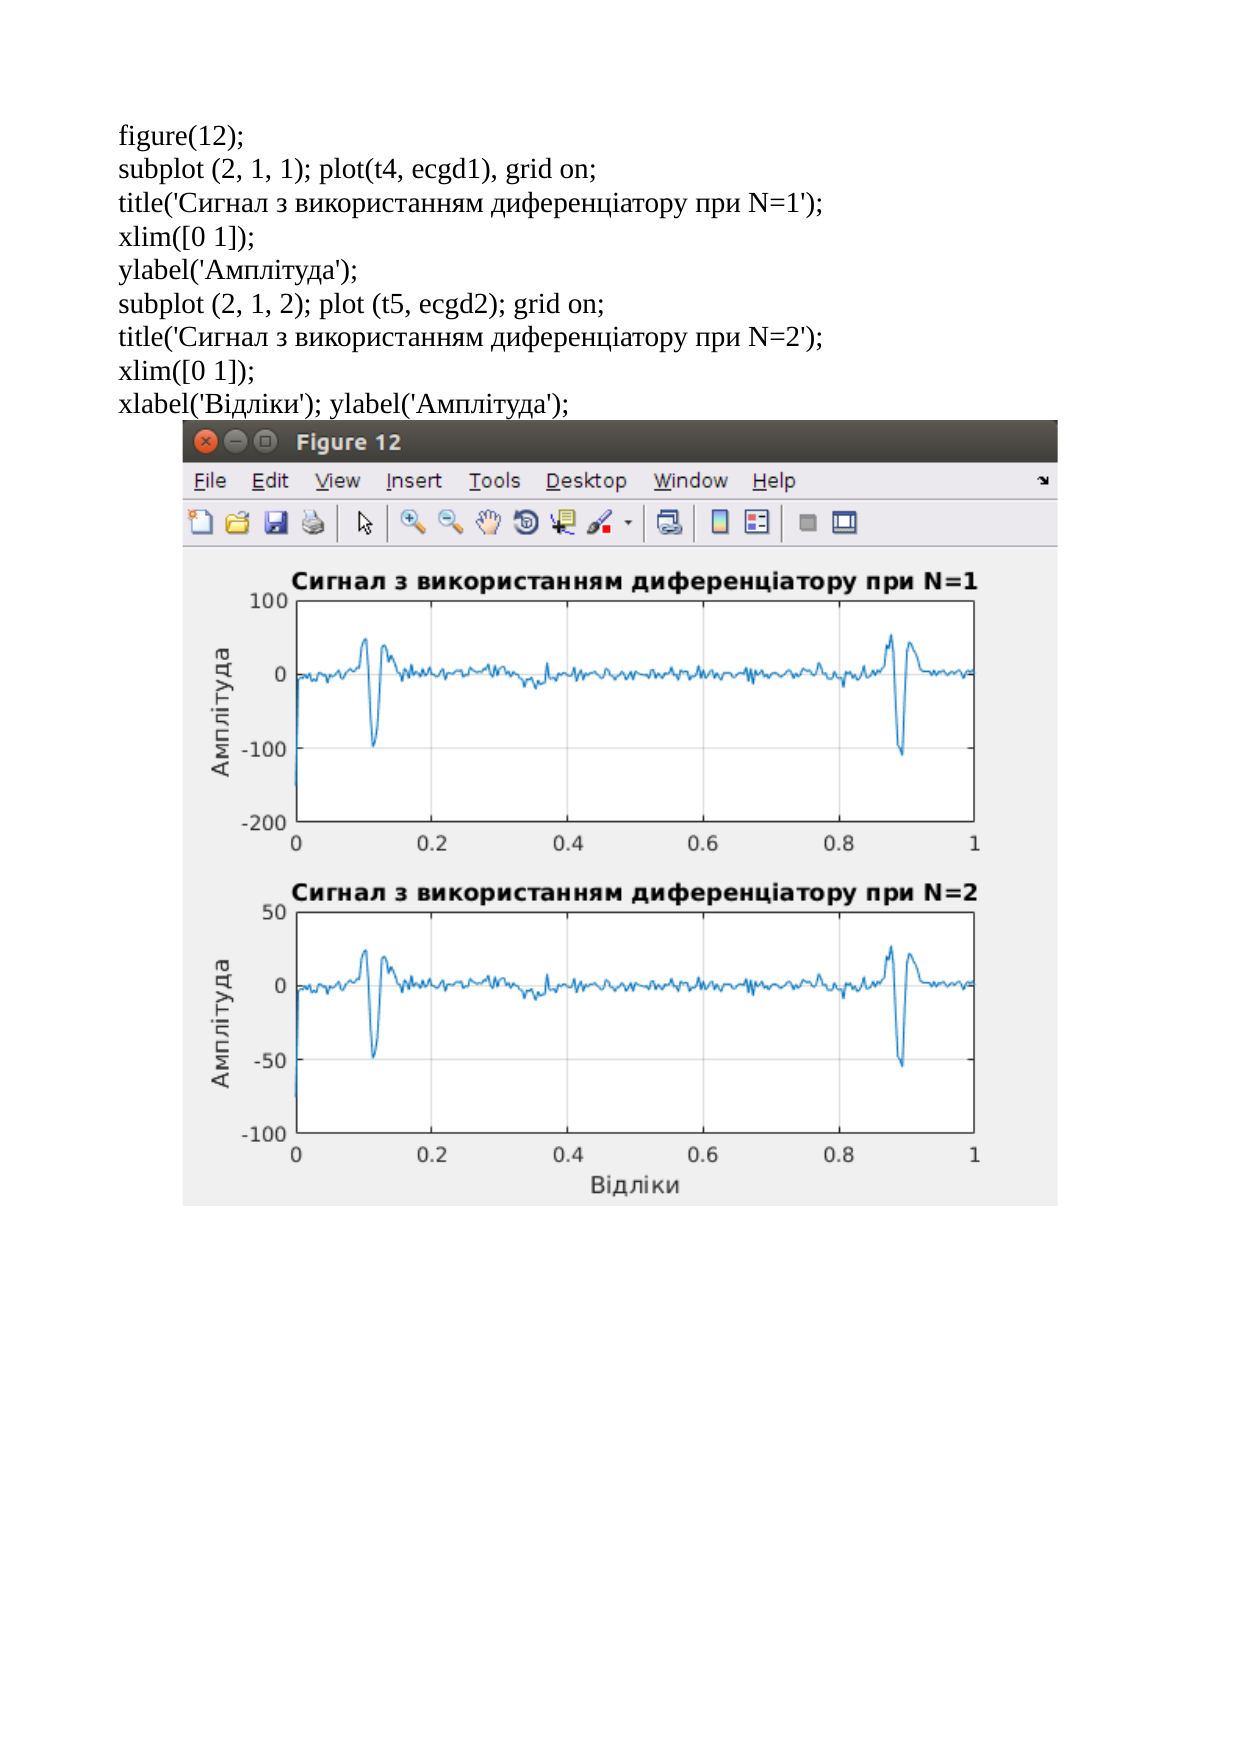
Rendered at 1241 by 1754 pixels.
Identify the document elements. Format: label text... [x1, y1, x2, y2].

text figure(12); [118, 118, 1122, 152]
text ylabel('Амплітуда'); [118, 252, 1122, 286]
text xlim([0 1]); [118, 219, 1122, 252]
text xlabel('Відліки'); ylabel('Амплітуда'); [118, 386, 1122, 420]
text subplot (2, 1, 1); plot(t4, ecgd1), grid on; [118, 152, 1122, 185]
text subplot (2, 1, 2); plot (t5, ecgd2); grid on; [118, 286, 1122, 319]
text title('Сигнал з використанням диференціатору при N=2'); [118, 319, 1122, 353]
text xlim([0 1]); [118, 353, 1122, 386]
picture [182, 420, 1058, 1206]
text title('Сигнал з використанням диференціатору при N=1'); [118, 185, 1122, 219]
